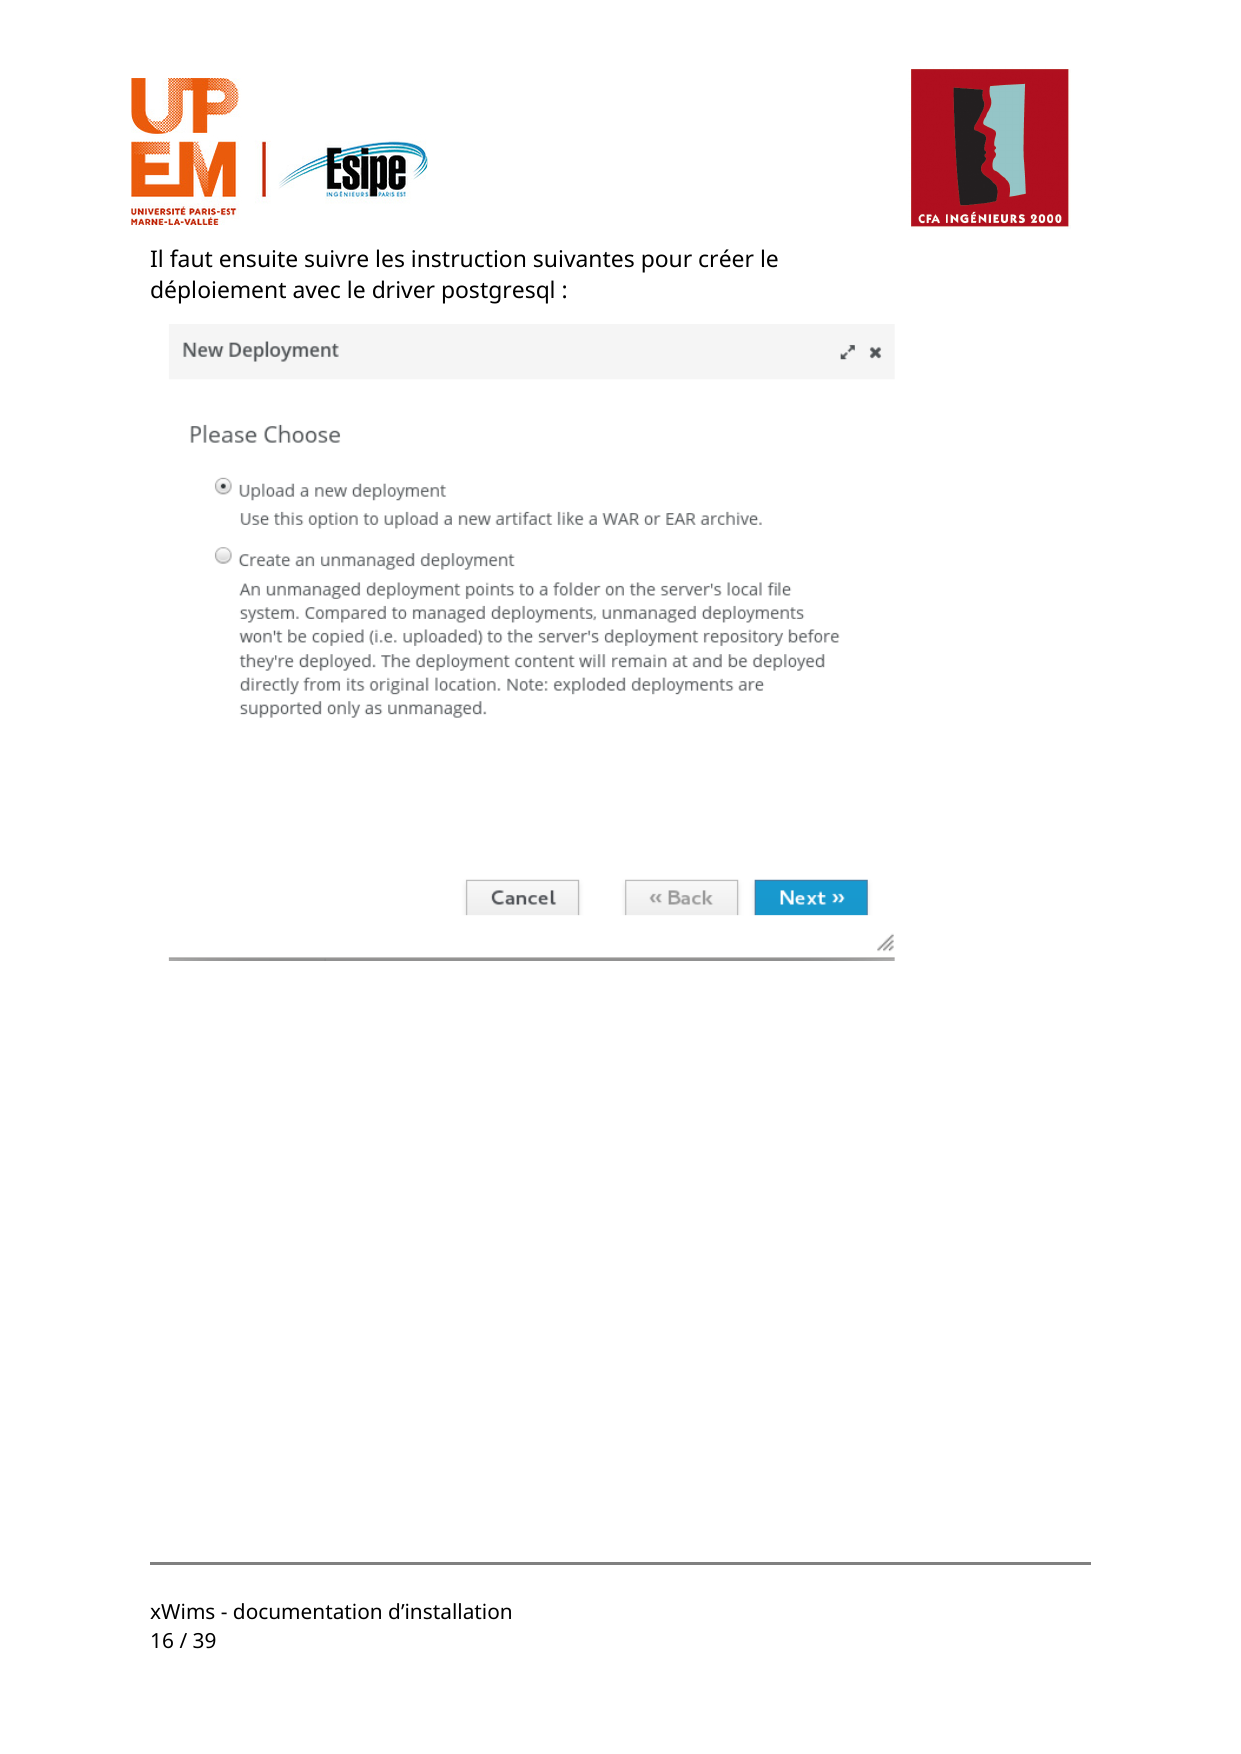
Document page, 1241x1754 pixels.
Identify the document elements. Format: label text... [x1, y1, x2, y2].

text Il faut ensuite suivre les instruction suivantes pour créer le déploiement avec le driver postgresql : [150, 150, 1091, 306]
picture [131, 78, 428, 225]
picture [168, 324, 895, 961]
picture [907, 66, 1072, 230]
